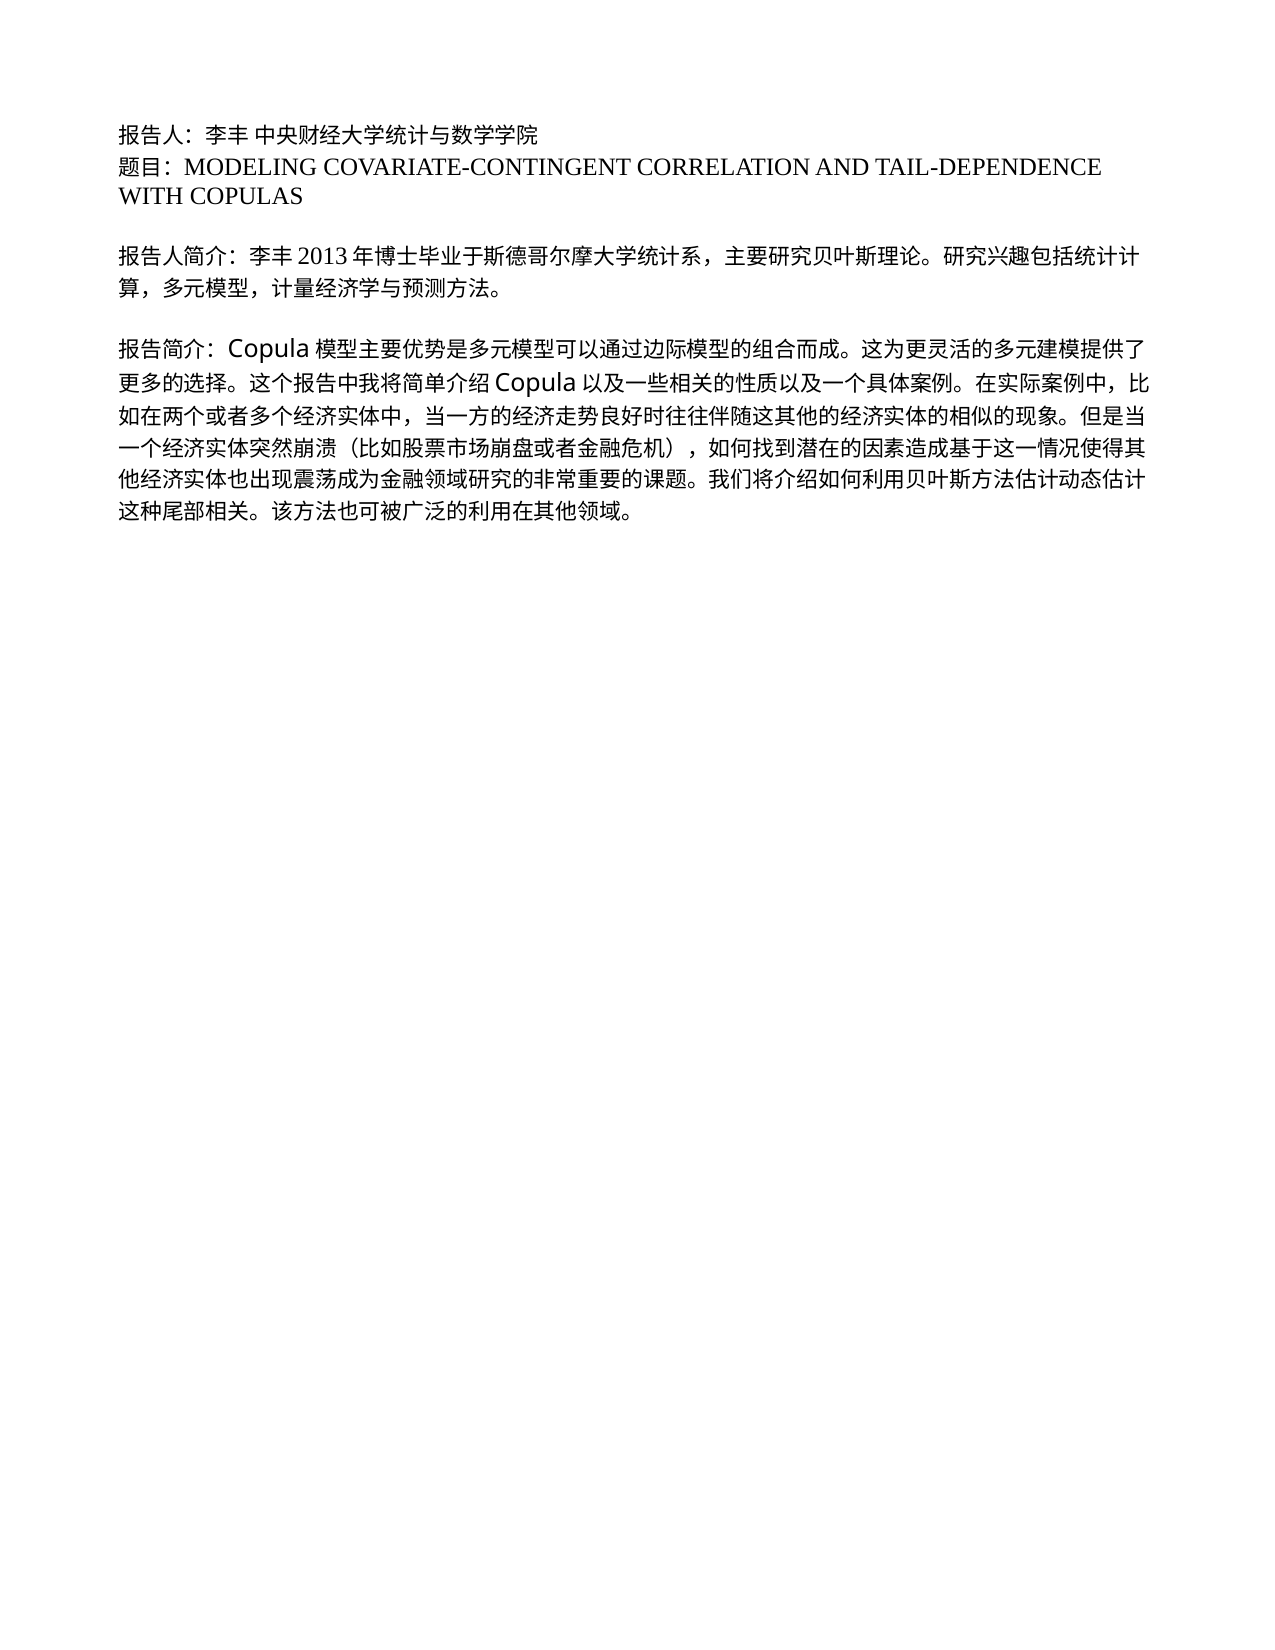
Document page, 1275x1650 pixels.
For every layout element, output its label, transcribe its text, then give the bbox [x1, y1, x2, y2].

text 报告人：李丰 中央财经大学统计与数学学院 [118, 118, 1157, 150]
text 报告人简介：李丰2013年博士毕业于斯德哥尔摩大学统计系，主要研究贝叶斯理论。研究兴趣包括统计计算，多元模型，计量经济学与预测方法。 [118, 239, 1157, 302]
text 报告简介：Copula模型主要优势是多元模型可以通过边际模型的组合而成。这为更灵活的多元建模提供了更多的选择。这个报告中我将简单介绍Copula以及一些相关的性质以及一个具体案例。在实际案例中，比如在两个或者多个经济实体中，当一方的经济走势良好时往往伴随这其他的经济实体的相似的现象。但是当一个经济实体突然崩溃（比如股票市场崩盘或者金融危机），如何找到潜在的因素造成基于这一情况使得其他经济实体也出现震荡成为金融领域研究的非常重要的课题。我们将介绍如何利用贝叶斯方法估计动态估计这种尾部相关。该方法也可被广泛的利用在其他领域。 [118, 331, 1157, 526]
text 题目：MODELING COVARIATE-CONTINGENT CORRELATION AND TAIL-DEPENDENCE WITH COPULAS [118, 150, 1157, 210]
